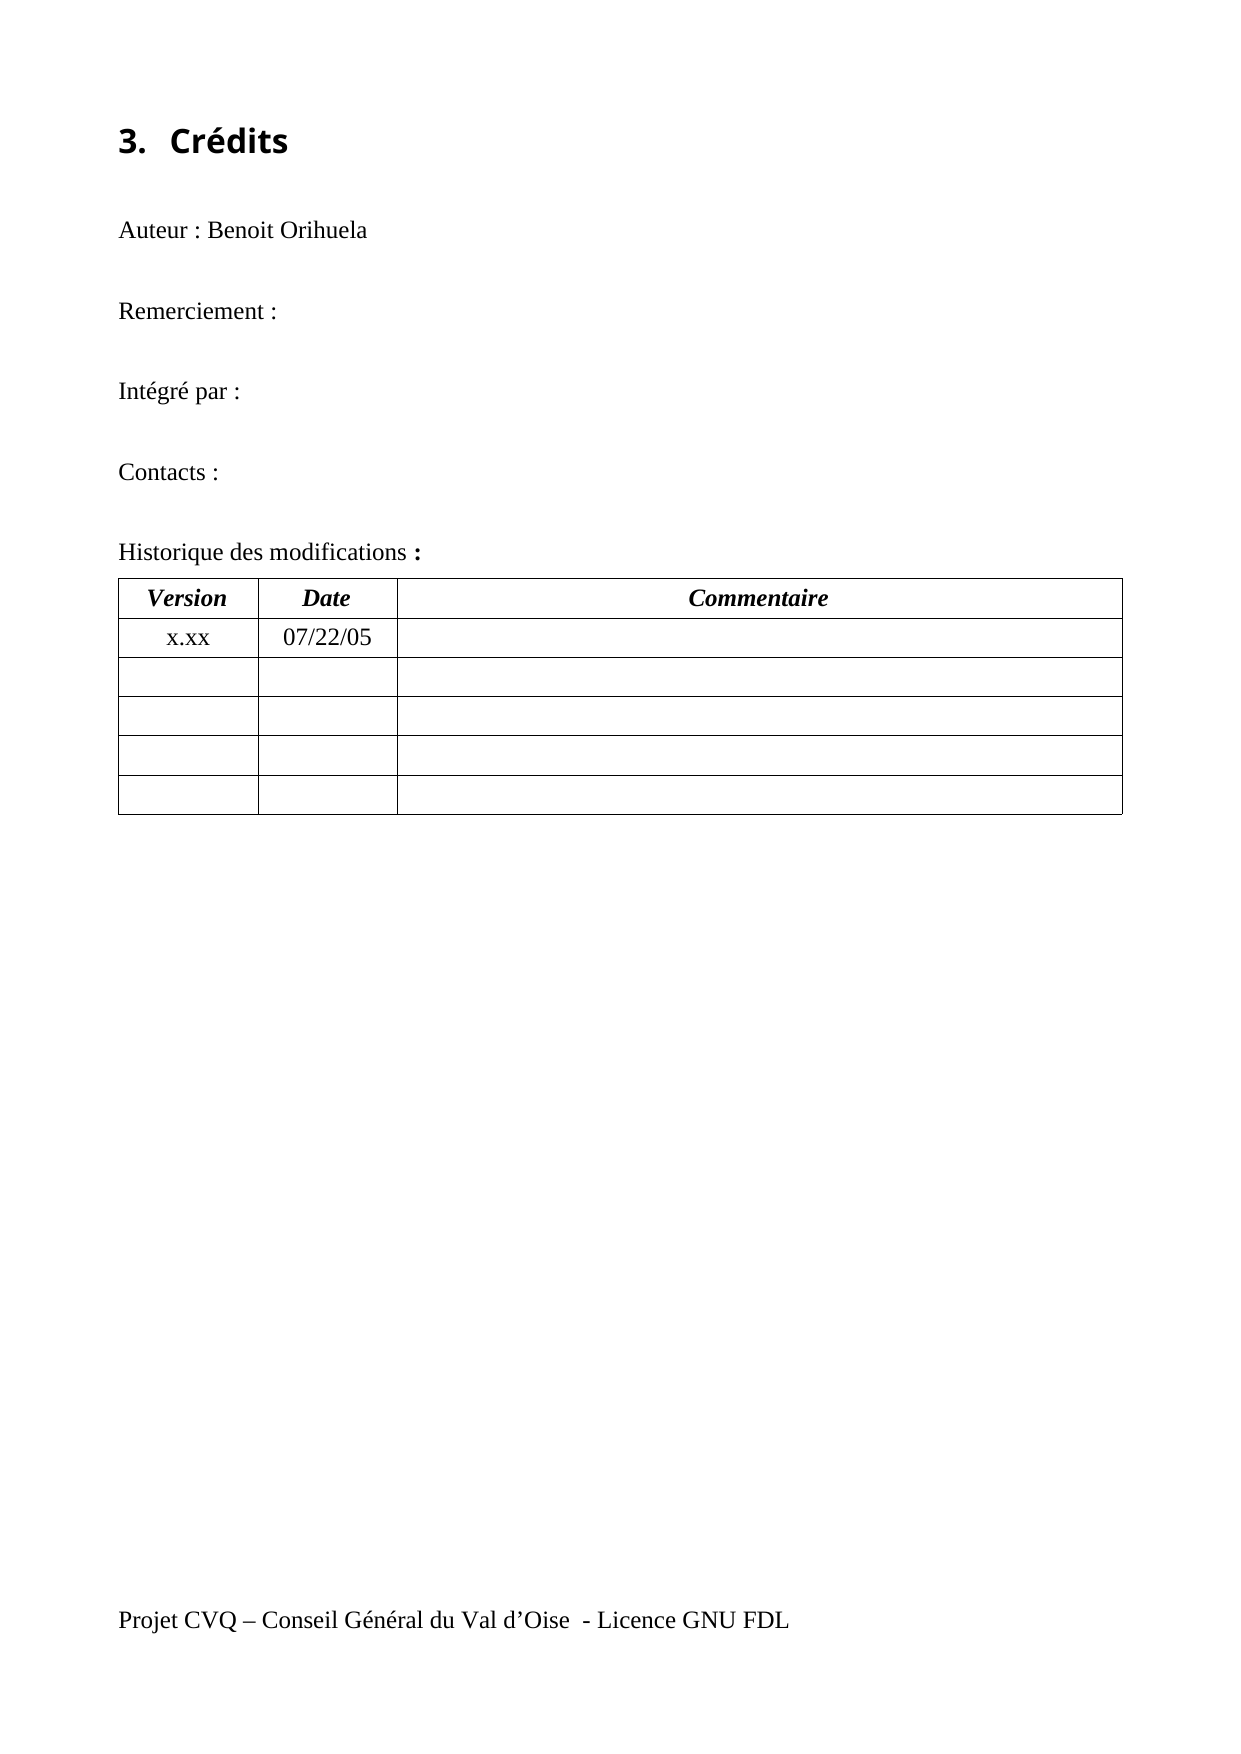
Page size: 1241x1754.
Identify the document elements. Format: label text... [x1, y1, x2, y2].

table_header Commentaire [398, 579, 1122, 618]
text Contacts : [118, 458, 1122, 485]
table_cell [119, 776, 258, 814]
table_cell [398, 697, 1122, 735]
table_cell 22/07/05 [259, 619, 397, 657]
table_cell [398, 776, 1122, 814]
table_cell [398, 619, 1122, 657]
text Remerciement : [118, 297, 1122, 324]
text Intégré par : [118, 377, 1122, 405]
table_cell [259, 697, 397, 735]
table_cell x.xx [119, 619, 258, 657]
table_cell [119, 658, 258, 696]
table_cell [398, 736, 1122, 775]
subtitle Crédits [118, 118, 1122, 164]
text Historique des modifications : [118, 538, 1122, 566]
text Auteur : Benoit Orihuela [118, 216, 1122, 244]
table_header Version [119, 579, 258, 618]
table_cell [119, 697, 258, 735]
table_cell [119, 736, 258, 775]
table_cell [398, 658, 1122, 696]
table_cell [259, 736, 397, 775]
table_cell [259, 658, 397, 696]
table_cell [259, 776, 397, 814]
table_header Date [259, 579, 397, 618]
